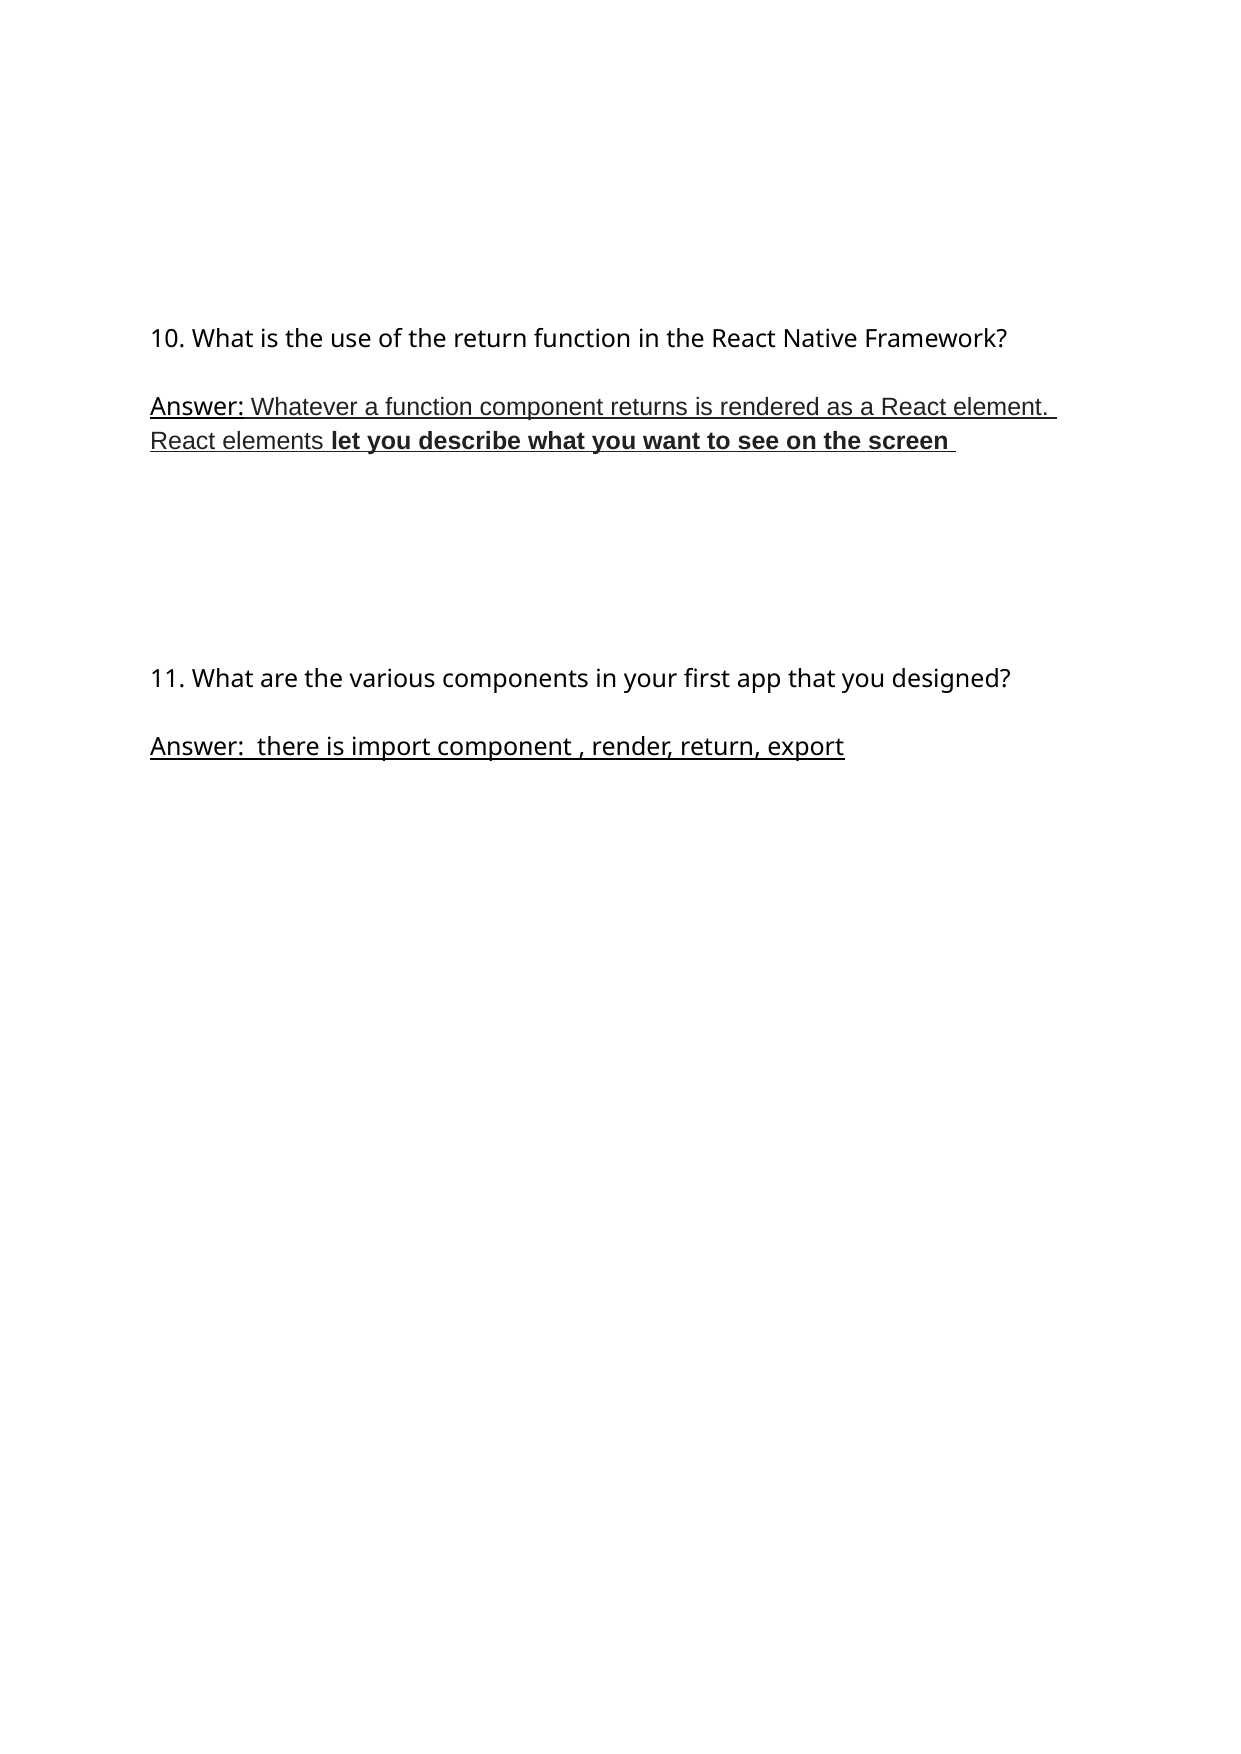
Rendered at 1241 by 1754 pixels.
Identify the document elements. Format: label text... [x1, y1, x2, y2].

text Answer: there is import component , render, return, export [150, 729, 1090, 763]
text 10. What is the use of the return function in the React Native Framework? [150, 320, 1090, 354]
text Answer: Whatever a function component returns is rendered as a React element. React elements let you describe what you want to see on the screen [150, 388, 1090, 457]
text 11. What are the various components in your first app that you designed? [150, 661, 1090, 695]
